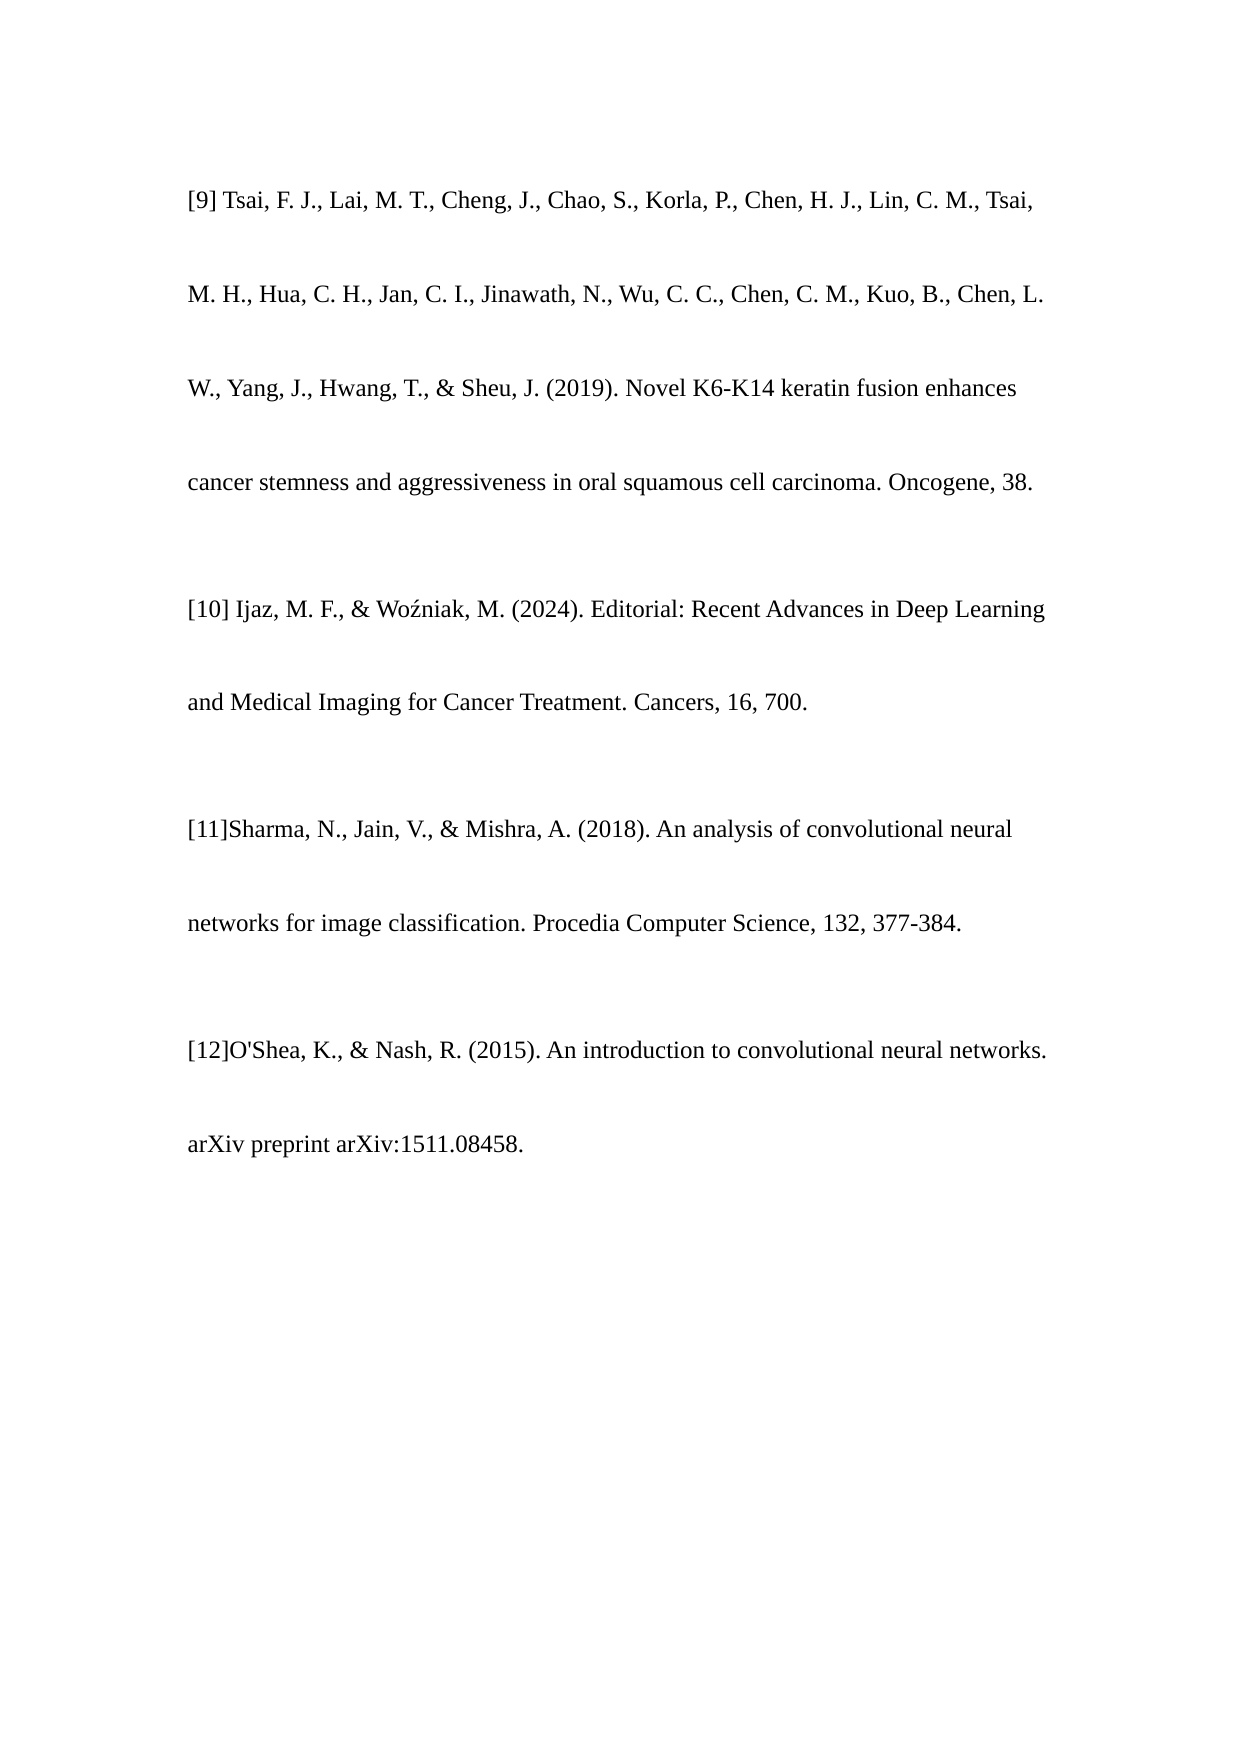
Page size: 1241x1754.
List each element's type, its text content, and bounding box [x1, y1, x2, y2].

text [10] Ijaz, M. F., & Woźniak, M. (2024). Editorial: Recent Advances in Deep Learning and Medical Imaging for Cancer Treatment. Cancers, 16, 700. [187, 566, 1053, 723]
text [9] Tsai, F. J., Lai, M. T., Cheng, J., Chao, S., Korla, P., Chen, H. J., Lin, C. M., Tsai, M. H., Hua, C. H., Jan, C. I., Jinawath, N., Wu, C. C., Chen, C. M., Kuo, B., Chen, L. W., Yang, J., Hwang, T., & Sheu, J. (2019). Novel K6-K14 keratin fusion enhances cancer stemness and aggressiveness in oral squamous cell carcinoma. Oncogene, 38. [187, 158, 1053, 502]
text [12]O'Shea, K., & Nash, R. (2015). An introduction to convolutional neural networks. arXiv preprint arXiv:1511.08458. [187, 1008, 1053, 1164]
text [11]Sharma, N., Jain, V., & Mishra, A. (2018). An analysis of convolutional neural networks for image classification. Procedia Computer Science, 132, 377-384. [187, 787, 1053, 943]
